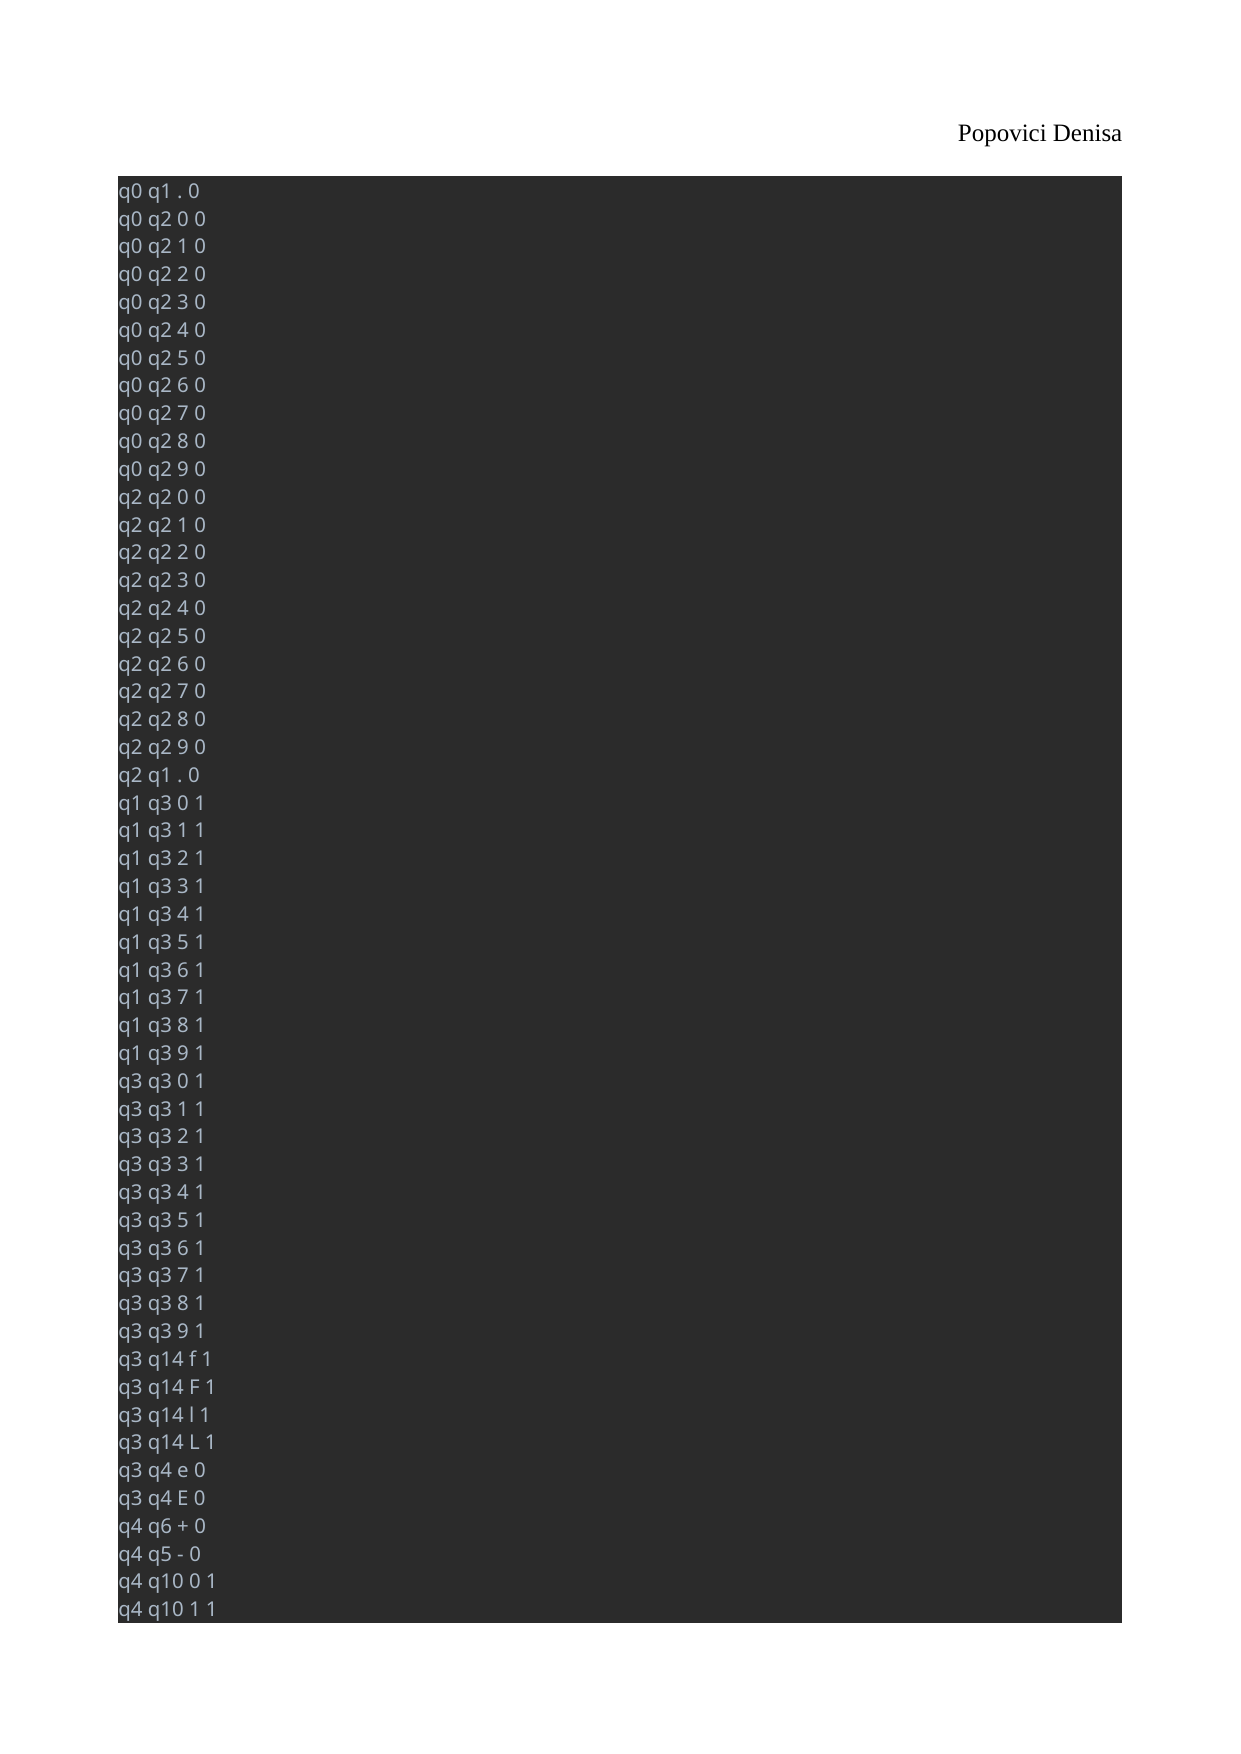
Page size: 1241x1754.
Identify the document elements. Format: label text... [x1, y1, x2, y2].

text q4 q10 0 1 [118, 1567, 1122, 1595]
text q3 q3 2 1 [118, 1122, 1122, 1150]
text q3 q3 0 1 [118, 1066, 1122, 1094]
text q2 q2 9 0 [118, 733, 1122, 760]
text q0 q2 4 0 [118, 315, 1122, 343]
text q3 q4 E 0 [118, 1483, 1122, 1511]
text q2 q2 4 0 [118, 593, 1122, 621]
text q0 q2 0 0 [118, 204, 1122, 232]
text q1 q3 9 1 [118, 1038, 1122, 1066]
text q2 q2 3 0 [118, 566, 1122, 593]
text q0 q2 6 0 [118, 371, 1122, 399]
text q3 q3 5 1 [118, 1205, 1122, 1233]
text q3 q14 f 1 [118, 1344, 1122, 1372]
text q3 q3 1 1 [118, 1094, 1122, 1122]
text q0 q2 1 0 [118, 232, 1122, 260]
text q2 q2 5 0 [118, 621, 1122, 649]
text q3 q3 4 1 [118, 1178, 1122, 1205]
text q2 q2 8 0 [118, 705, 1122, 733]
text q2 q1 . 0 [118, 760, 1122, 788]
text q0 q2 3 0 [118, 288, 1122, 315]
text q1 q3 8 1 [118, 1011, 1122, 1038]
text q3 q4 e 0 [118, 1456, 1122, 1483]
text q3 q14 L 1 [118, 1428, 1122, 1456]
text q3 q14 F 1 [118, 1372, 1122, 1400]
text q1 q3 0 1 [118, 788, 1122, 816]
text q3 q3 3 1 [118, 1150, 1122, 1178]
text q2 q2 6 0 [118, 649, 1122, 677]
text q1 q3 4 1 [118, 899, 1122, 927]
text q1 q3 1 1 [118, 816, 1122, 844]
text q1 q3 2 1 [118, 844, 1122, 872]
text q0 q2 8 0 [118, 427, 1122, 454]
text q1 q3 5 1 [118, 927, 1122, 955]
text q4 q10 1 1 [118, 1595, 1122, 1623]
text q1 q3 6 1 [118, 955, 1122, 983]
text q0 q2 7 0 [118, 399, 1122, 427]
text q0 q2 2 0 [118, 260, 1122, 288]
text q3 q3 6 1 [118, 1233, 1122, 1261]
text q2 q2 2 0 [118, 538, 1122, 566]
text q2 q2 0 0 [118, 482, 1122, 510]
text q3 q3 8 1 [118, 1289, 1122, 1317]
text q0 q1 . 0 [118, 176, 1122, 204]
text q4 q6 + 0 [118, 1511, 1122, 1539]
text q1 q3 7 1 [118, 983, 1122, 1011]
text q1 q3 3 1 [118, 872, 1122, 899]
text q2 q2 7 0 [118, 677, 1122, 705]
text q0 q2 9 0 [118, 454, 1122, 482]
text q2 q2 1 0 [118, 510, 1122, 538]
text q0 q2 5 0 [118, 343, 1122, 371]
text q3 q3 7 1 [118, 1261, 1122, 1289]
text q3 q14 l 1 [118, 1400, 1122, 1428]
text q3 q3 9 1 [118, 1317, 1122, 1344]
text q4 q5 - 0 [118, 1539, 1122, 1567]
